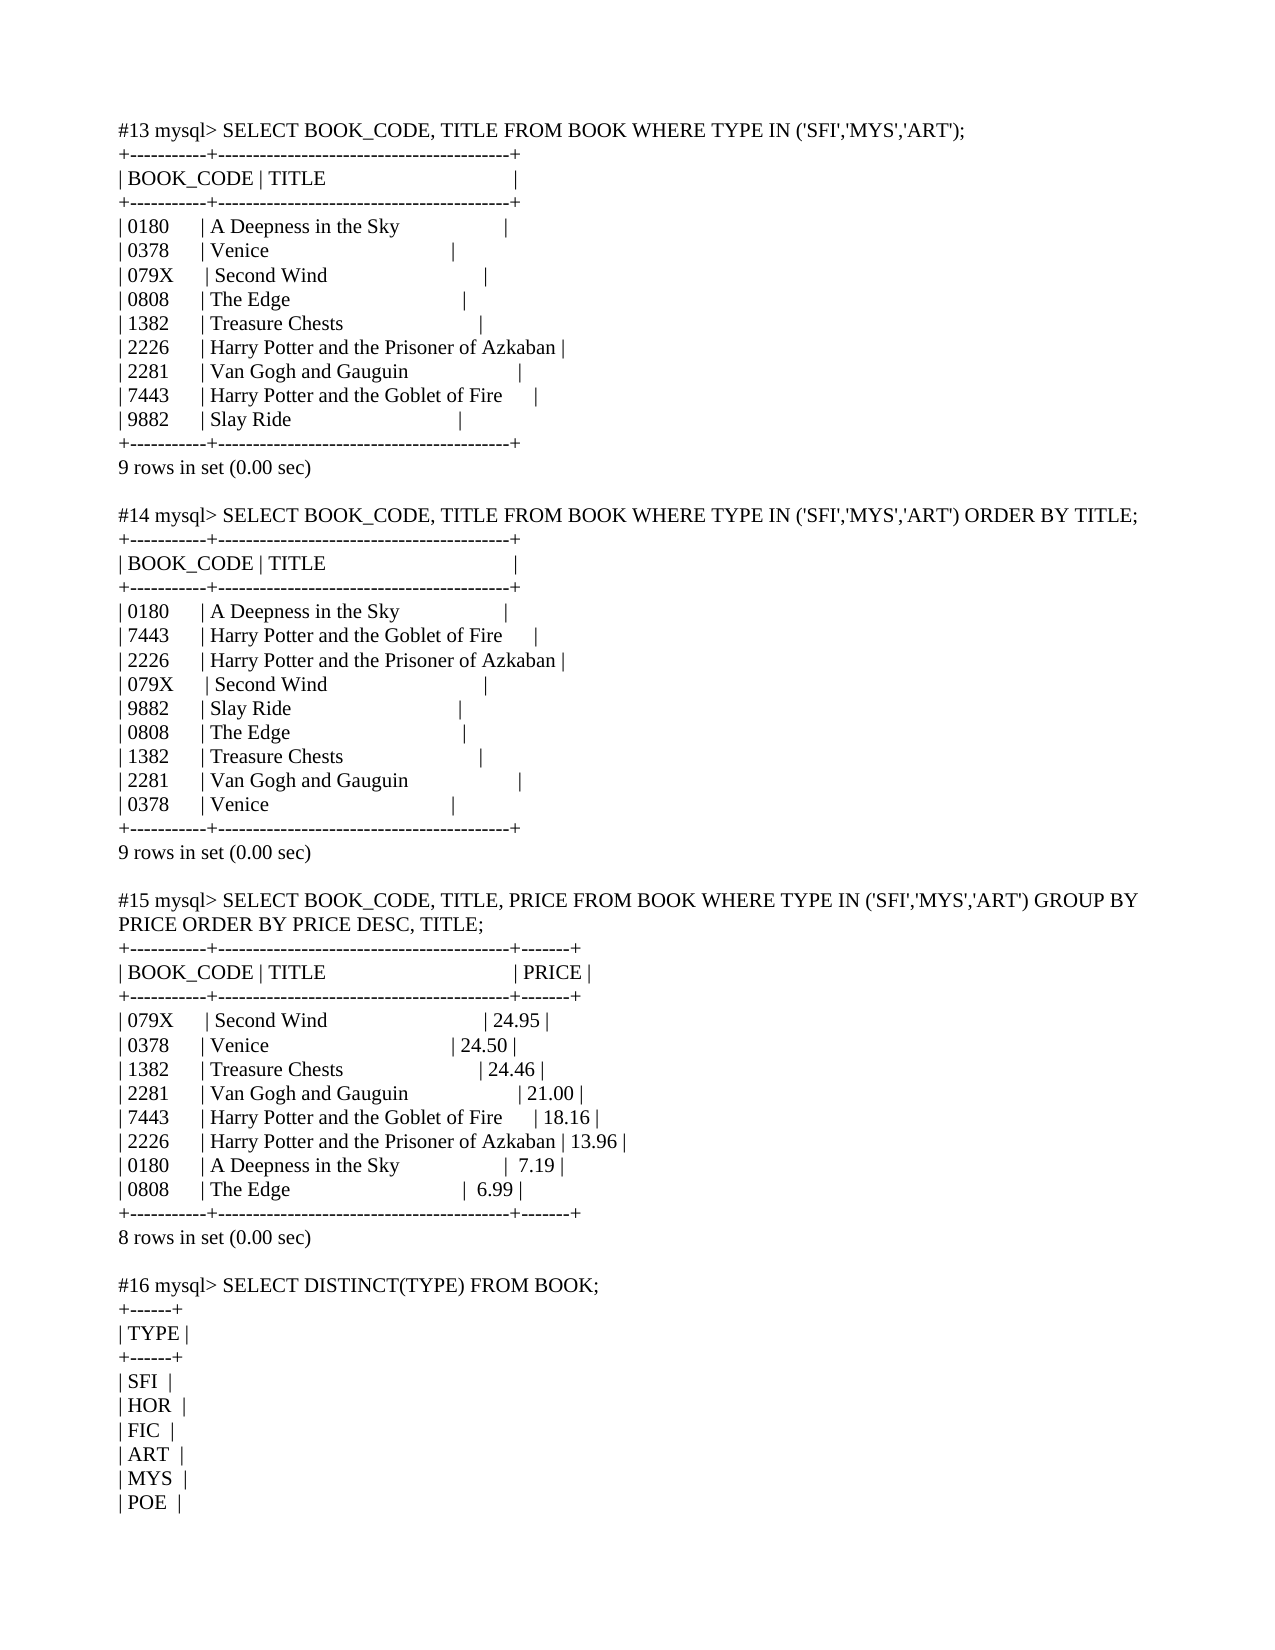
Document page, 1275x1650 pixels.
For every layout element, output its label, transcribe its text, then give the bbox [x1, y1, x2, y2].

text +-----------+------------------------------------------+ [118, 575, 1157, 599]
text | MYS | [118, 1466, 1157, 1490]
text | BOOK_CODE | TITLE | [118, 166, 1157, 190]
text | 079X | Second Wind | [118, 262, 1157, 287]
text | 0378 | Venice | [118, 792, 1157, 816]
text | 2226 | Harry Potter and the Prisoner of Azkaban | [118, 335, 1157, 359]
text +-----------+------------------------------------------+ [118, 431, 1157, 455]
text | TYPE | [118, 1321, 1157, 1345]
text +-----------+------------------------------------------+-------+ [118, 984, 1157, 1008]
text +-----------+------------------------------------------+ [118, 816, 1157, 840]
text | 0808 | The Edge | [118, 287, 1157, 311]
text | 2226 | Harry Potter and the Prisoner of Azkaban | [118, 647, 1157, 672]
text | 0180 | A Deepness in the Sky | [118, 214, 1157, 238]
text +-----------+------------------------------------------+-------+ [118, 1201, 1157, 1225]
text #13 mysql> SELECT BOOK_CODE, TITLE FROM BOOK WHERE TYPE IN ('SFI','MYS','ART'); [118, 118, 1157, 142]
text | 0180 | A Deepness in the Sky | [118, 599, 1157, 623]
text +-----------+------------------------------------------+ [118, 142, 1157, 166]
text | 7443 | Harry Potter and the Goblet of Fire | [118, 623, 1157, 647]
text | 7443 | Harry Potter and the Goblet of Fire | 18.16 | [118, 1105, 1157, 1129]
text | 2281 | Van Gogh and Gauguin | 21.00 | [118, 1081, 1157, 1105]
text | SFI | [118, 1369, 1157, 1393]
text | 079X | Second Wind | 24.95 | [118, 1008, 1157, 1032]
text #15 mysql> SELECT BOOK_CODE, TITLE, PRICE FROM BOOK WHERE TYPE IN ('SFI','MYS','ART') GROUP BY PRICE ORDER BY PRICE DESC, TITLE; [118, 888, 1157, 936]
text 9 rows in set (0.00 sec) [118, 455, 1157, 479]
text | 0180 | A Deepness in the Sky | 7.19 | [118, 1153, 1157, 1177]
text | 079X | Second Wind | [118, 672, 1157, 696]
text +------+ [118, 1345, 1157, 1369]
text | 0378 | Venice | [118, 238, 1157, 262]
text | 2226 | Harry Potter and the Prisoner of Azkaban | 13.96 | [118, 1129, 1157, 1153]
text | 9882 | Slay Ride | [118, 696, 1157, 720]
text +------+ [118, 1297, 1157, 1321]
text | 0808 | The Edge | [118, 720, 1157, 744]
text | 1382 | Treasure Chests | 24.46 | [118, 1057, 1157, 1081]
text +-----------+------------------------------------------+ [118, 527, 1157, 551]
text | BOOK_CODE | TITLE | PRICE | [118, 960, 1157, 984]
text +-----------+------------------------------------------+ [118, 190, 1157, 214]
text 9 rows in set (0.00 sec) [118, 840, 1157, 864]
text | 0808 | The Edge | 6.99 | [118, 1177, 1157, 1201]
text | ART | [118, 1442, 1157, 1466]
text | 9882 | Slay Ride | [118, 407, 1157, 431]
text | POE | [118, 1490, 1157, 1514]
text #14 mysql> SELECT BOOK_CODE, TITLE FROM BOOK WHERE TYPE IN ('SFI','MYS','ART') ORDER BY TITLE; [118, 503, 1157, 527]
text 8 rows in set (0.00 sec) [118, 1225, 1157, 1249]
text | FIC | [118, 1417, 1157, 1442]
text | 2281 | Van Gogh and Gauguin | [118, 359, 1157, 383]
text | 1382 | Treasure Chests | [118, 744, 1157, 768]
text | 0378 | Venice | 24.50 | [118, 1032, 1157, 1057]
text #16 mysql> SELECT DISTINCT(TYPE) FROM BOOK; [118, 1273, 1157, 1297]
text | 7443 | Harry Potter and the Goblet of Fire | [118, 383, 1157, 407]
text +-----------+------------------------------------------+-------+ [118, 936, 1157, 960]
text | HOR | [118, 1393, 1157, 1417]
text | 1382 | Treasure Chests | [118, 311, 1157, 335]
text | 2281 | Van Gogh and Gauguin | [118, 768, 1157, 792]
text | BOOK_CODE | TITLE | [118, 551, 1157, 575]
